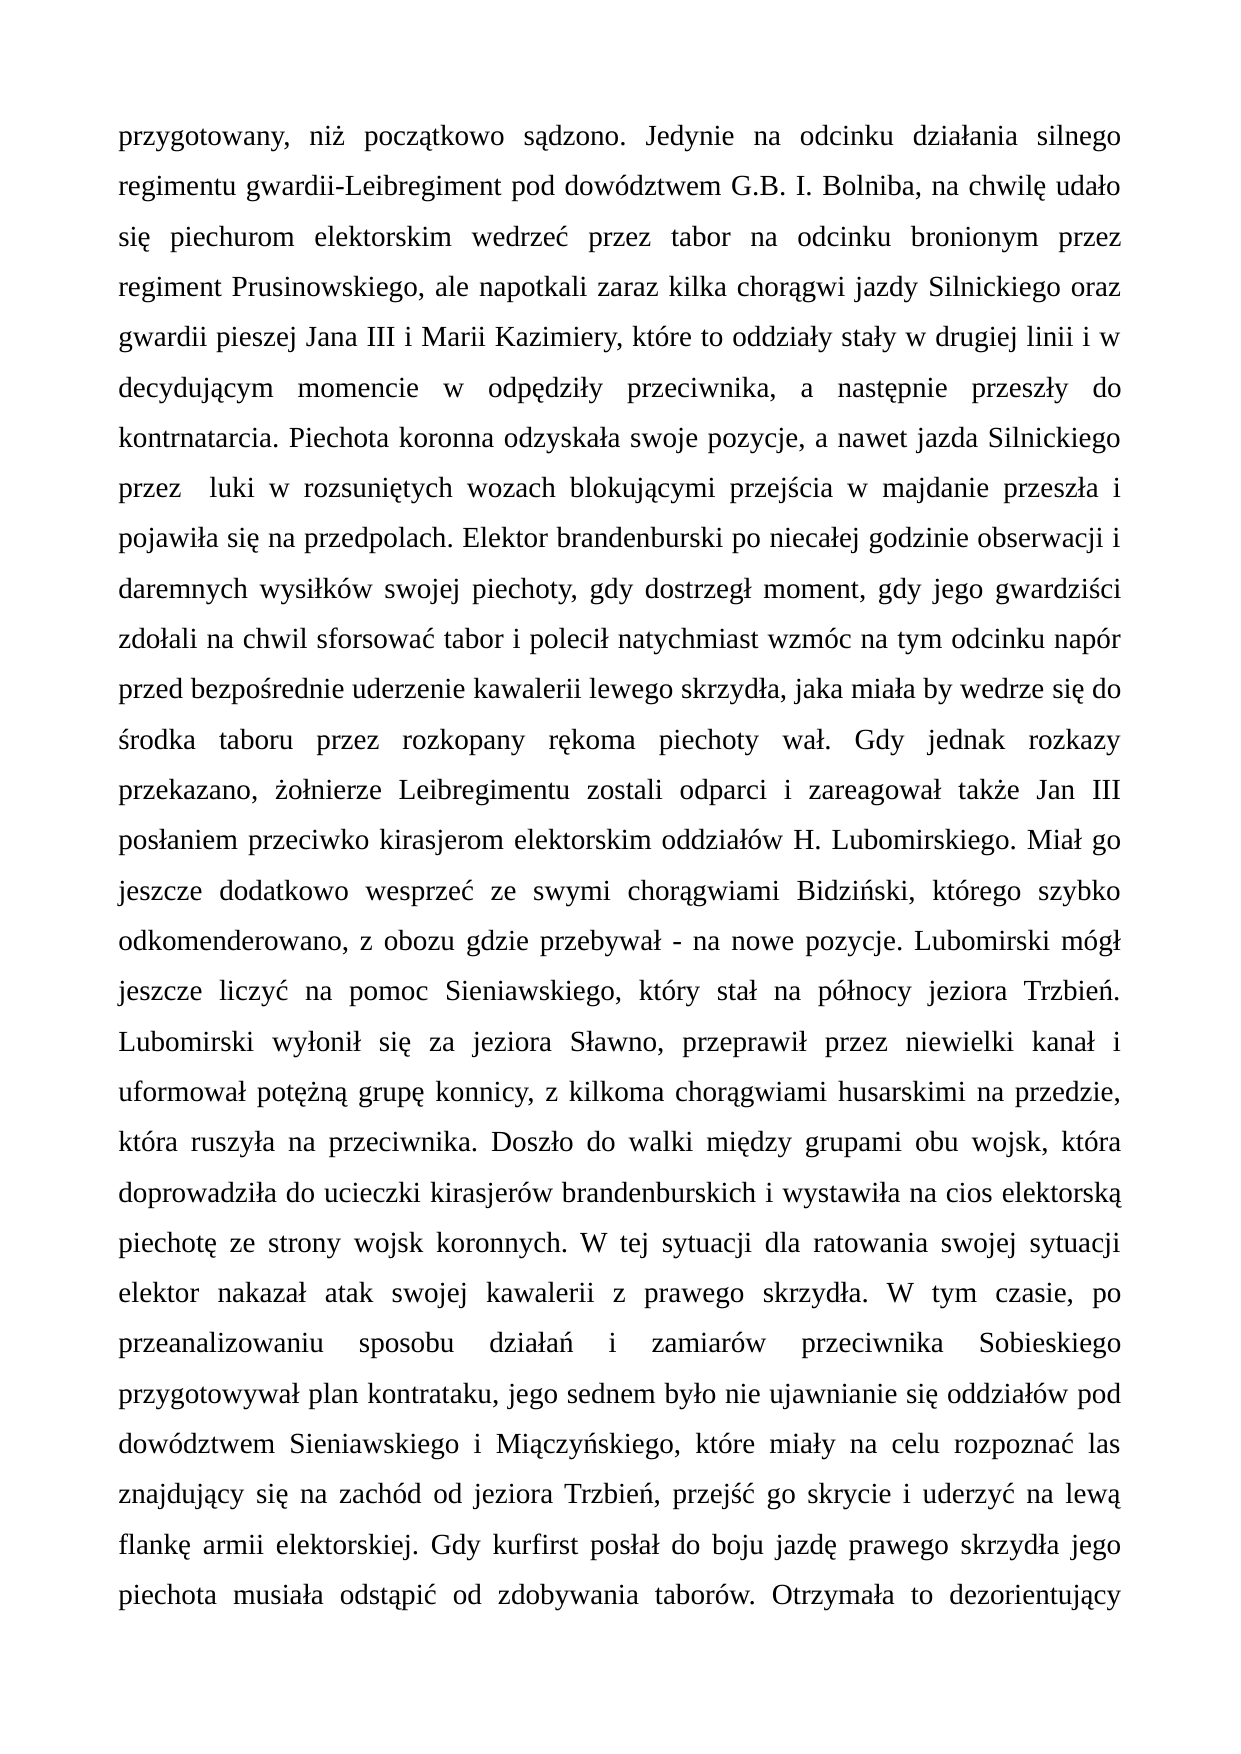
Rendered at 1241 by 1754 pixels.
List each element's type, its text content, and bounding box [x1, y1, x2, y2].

text przygotowany, niż początkowo sądzono. Jedynie na odcinku działania silnego regimentu gwardii-Leibregiment pod dowództwem G.B. I. Bolniba, na chwilę udało się piechurom elektorskim wedrzeć przez tabor na odcinku bronionym przez regiment Prusinowskiego, ale napotkali zaraz kilka chorągwi jazdy Silnickiego oraz gwardii pieszej Jana III i Marii Kazimiery, które to oddziały stały w drugiej linii i w decydującym momencie w odpędziły przeciwnika, a następnie przeszły do kontrnatarcia. Piechota koronna odzyskała swoje pozycje, a nawet jazda Silnickiego przez luki w rozsuniętych wozach blokującymi przejścia w majdanie przeszła i pojawiła się na przedpolach. Elektor brandenburski po niecałej godzinie obserwacji i daremnych wysiłków swojej piechoty, gdy dostrzegł moment, gdy jego gwardziści zdołali na chwil sforsować tabor i polecił natychmiast wzmóc na tym odcinku napór przed bezpośrednie uderzenie kawalerii lewego skrzydła, jaka miała by wedrze się do środka taboru przez rozkopany rękoma piechoty wał. Gdy jednak rozkazy przekazano, żołnierze Leibregimentu zostali odparci i zareagował także Jan III posłaniem przeciwko kirasjerom elektorskim oddziałów H. Lubomirskiego. Miał go jeszcze dodatkowo wesprzeć ze swymi chorągwiami Bidziński, którego szybko odkomenderowano, z obozu gdzie przebywał - na nowe pozycje. Lubomirski mógł jeszcze liczyć na pomoc Sieniawskiego, który stał na północy jeziora Trzbień. Lubomirski wyłonił się za jeziora Sławno, przeprawił przez niewielki kanał i uformował potężną grupę konnicy, z kilkoma chorągwiami husarskimi na przedzie, która ruszyła na przeciwnika. Doszło do walki między grupami obu wojsk, która doprowadziła do ucieczki kirasjerów brandenburskich i wystawiła na cios elektorską piechotę ze strony wojsk koronnych. W tej sytuacji dla ratowania swojej sytuacji elektor nakazał atak swojej kawalerii z prawego skrzydła. W tym czasie, po przeanalizowaniu sposobu działań i zamiarów przeciwnika Sobieskiego przygotowywał plan kontrataku, jego sednem było nie ujawnianie się oddziałów pod dowództwem Sieniawskiego i Miączyńskiego, które miały na celu rozpoznać las znajdujący się na zachód od jeziora Trzbień, przejść go skrycie i uderzyć na lewą flankę armii elektorskiej. Gdy kurfirst posłał do boju jazdę prawego skrzydła jego piechota musiała odstąpić od zdobywania taborów. Otrzymała to dezorientujący [118, 118, 1122, 1611]
